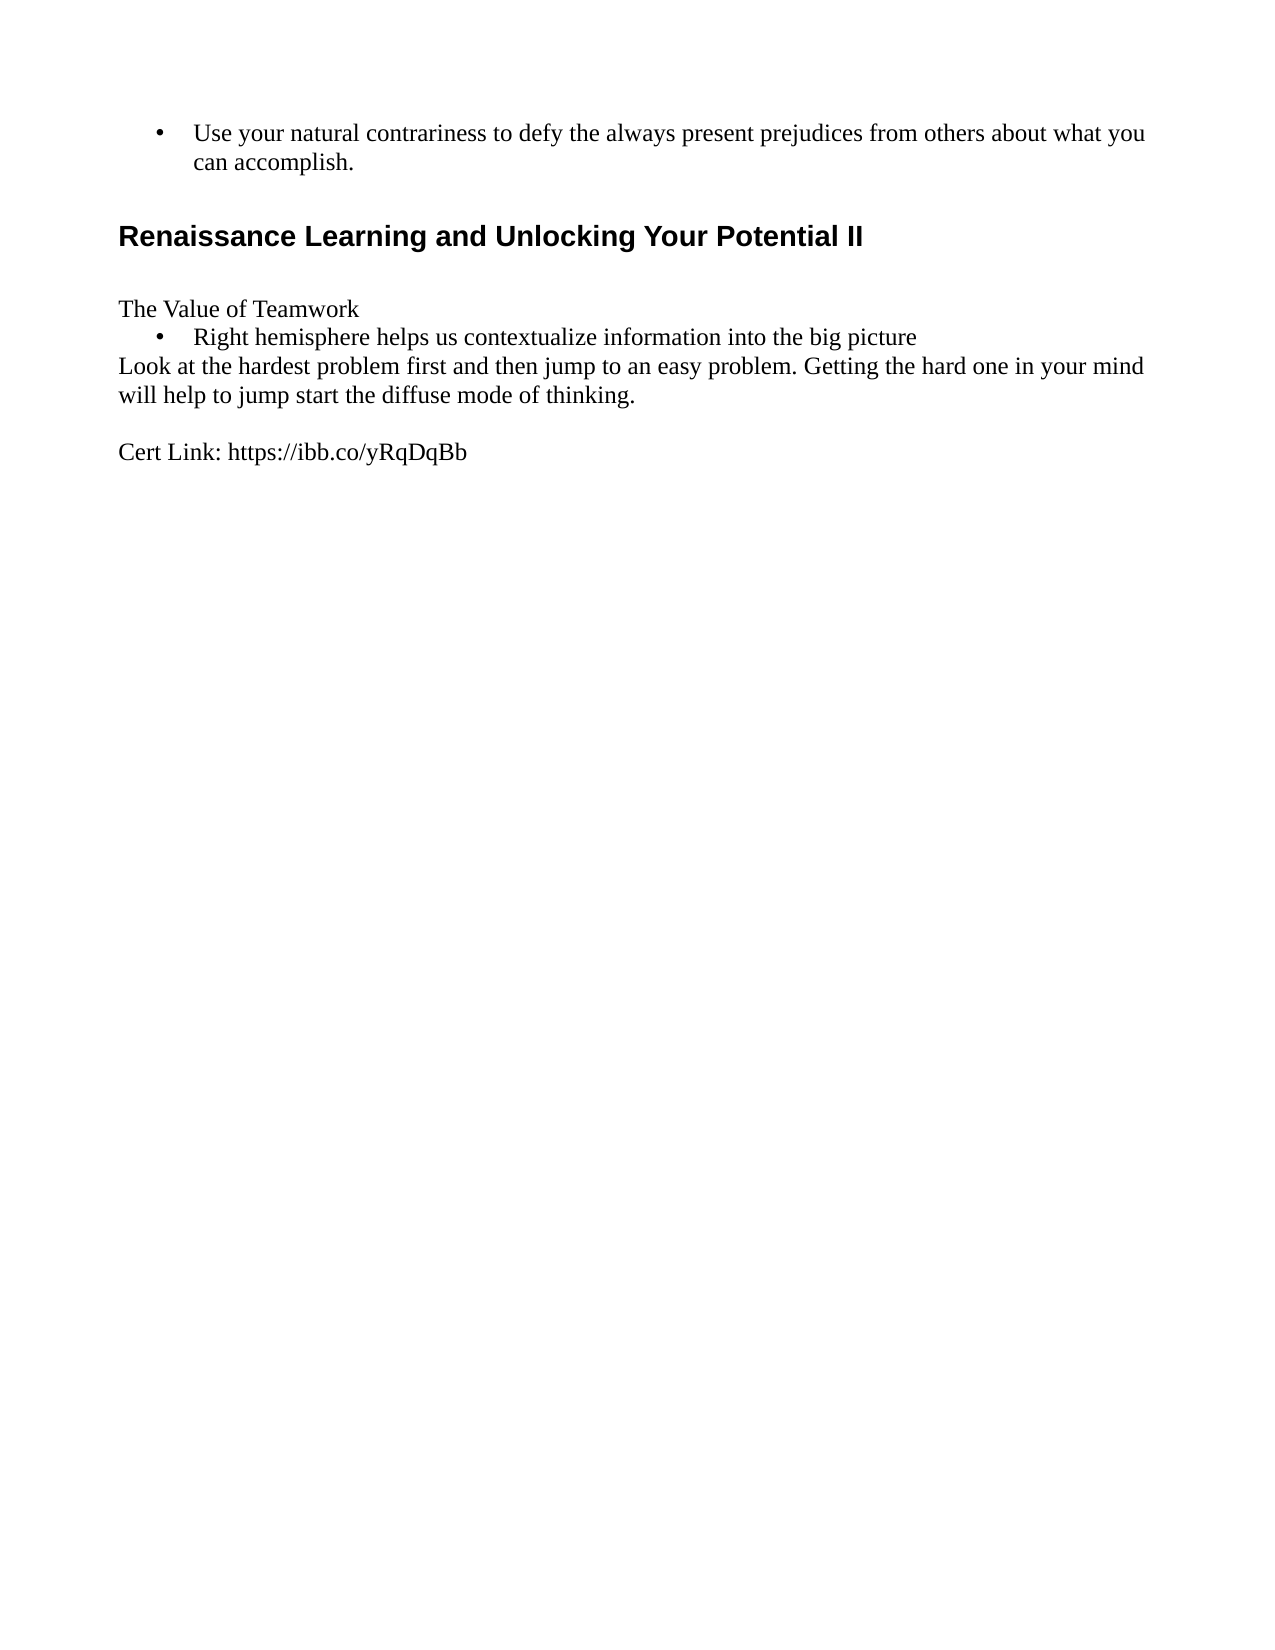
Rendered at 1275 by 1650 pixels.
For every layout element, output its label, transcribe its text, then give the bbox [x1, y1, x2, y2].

text The Value of Teamwork [118, 294, 1157, 322]
list Use your natural contrariness to defy the always present prejudices from others about what you can accomplish. [156, 118, 1157, 176]
list Right hemisphere helps us contextualize information into the big picture [156, 322, 1157, 351]
subtitle Renaissance Learning and Unlocking Your Potential II [118, 219, 1157, 252]
text Look at the hardest problem first and then jump to an easy problem. Getting the hard one in your mind will help to jump start the diffuse mode of thinking. [118, 351, 1157, 409]
text Cert Link: https://ibb.co/yRqDqBb [118, 437, 1157, 466]
